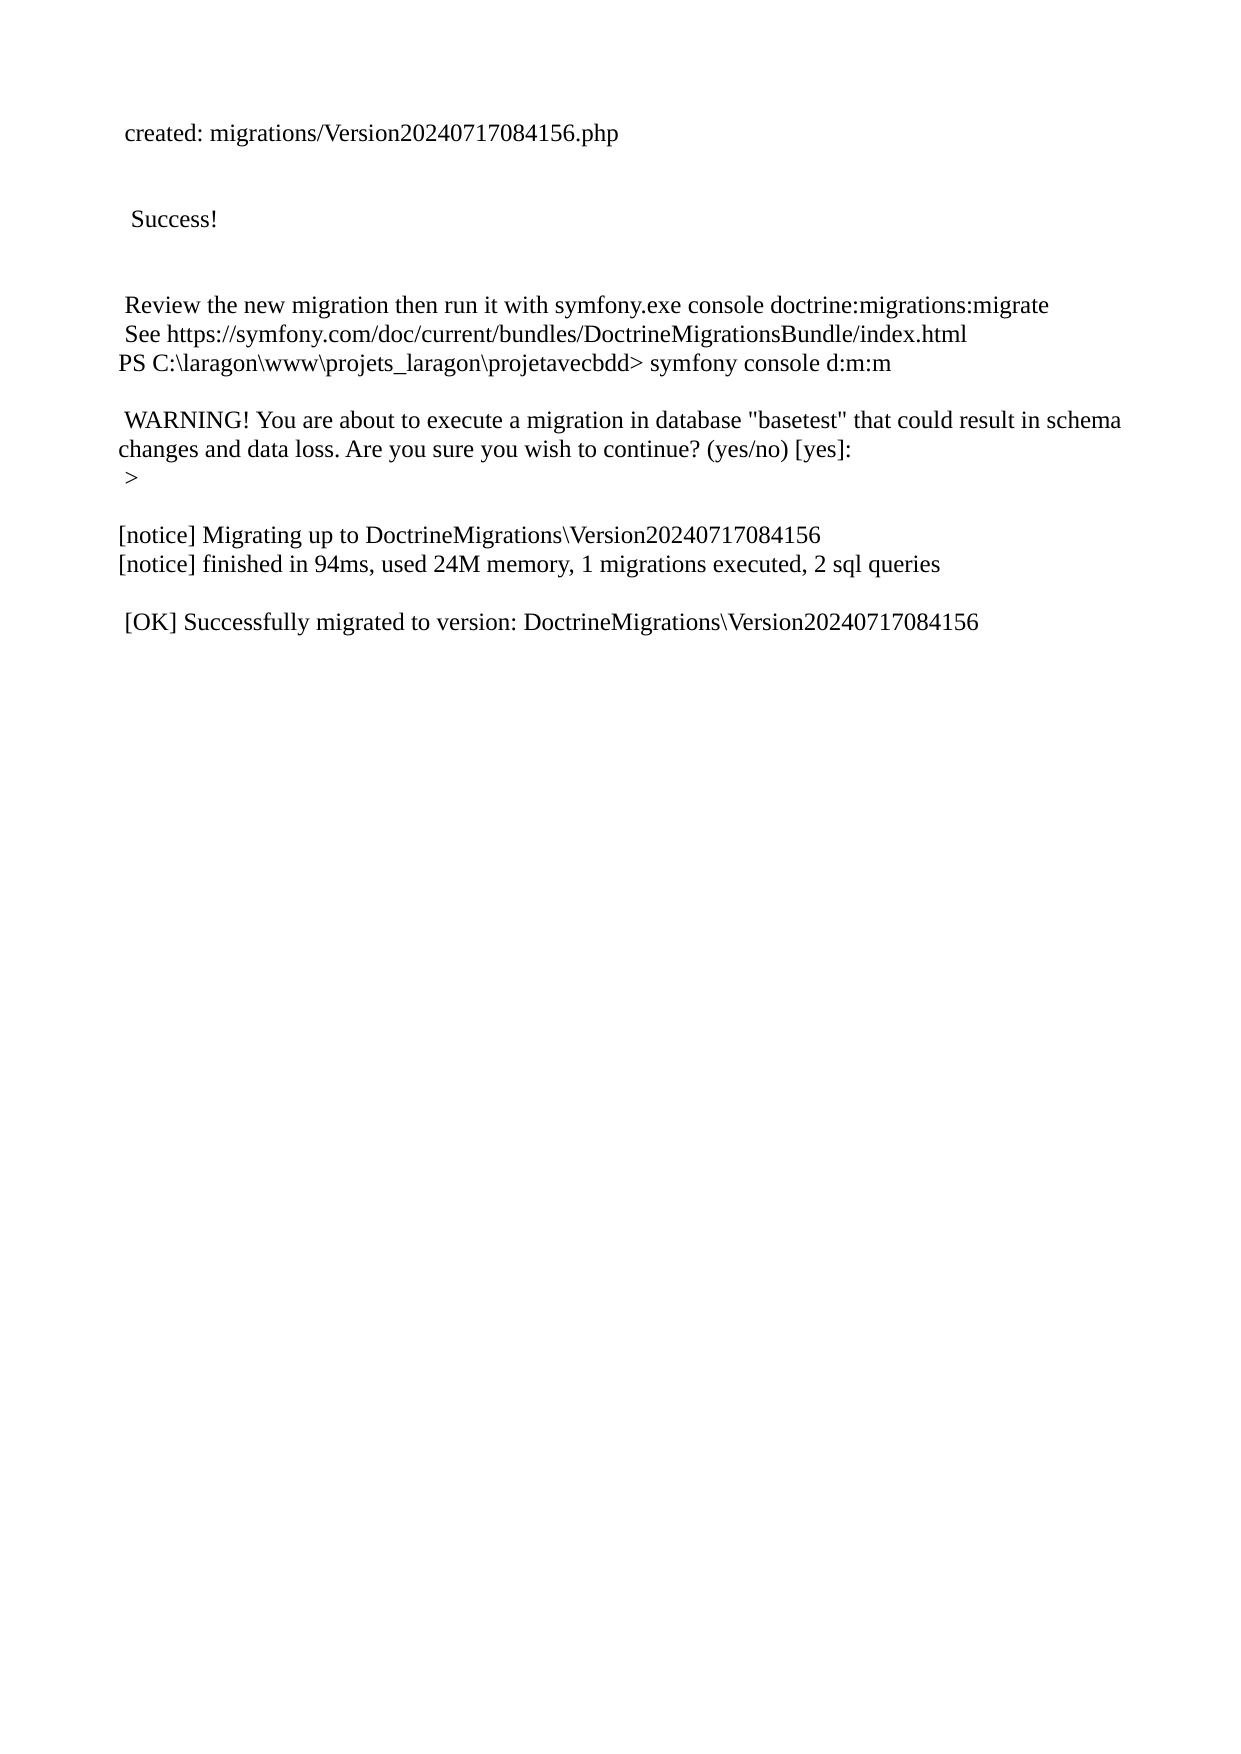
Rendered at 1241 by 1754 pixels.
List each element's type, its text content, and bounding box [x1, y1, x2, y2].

text WARNING! You are about to execute a migration in database "basetest" that could result in schema changes and data loss. Are you sure you wish to continue? (yes/no) [yes]: [118, 406, 1122, 463]
text See https://symfony.com/doc/current/bundles/DoctrineMigrationsBundle/index.html [118, 319, 1122, 348]
text [OK] Successfully migrated to version: DoctrineMigrations\Version20240717084156 [118, 607, 1122, 636]
text [notice] finished in 94ms, used 24M memory, 1 migrations executed, 2 sql queries [118, 549, 1122, 578]
text Success! [118, 204, 1122, 233]
text PS C:\laragon\www\projets_laragon\projetavecbdd> symfony console d:m:m [118, 348, 1122, 377]
text created: migrations/Version20240717084156.php [118, 118, 1122, 147]
text [notice] Migrating up to DoctrineMigrations\Version20240717084156 [118, 521, 1122, 549]
text Review the new migration then run it with symfony.exe console doctrine:migrations:migrate [118, 291, 1122, 319]
text > [118, 463, 1122, 492]
